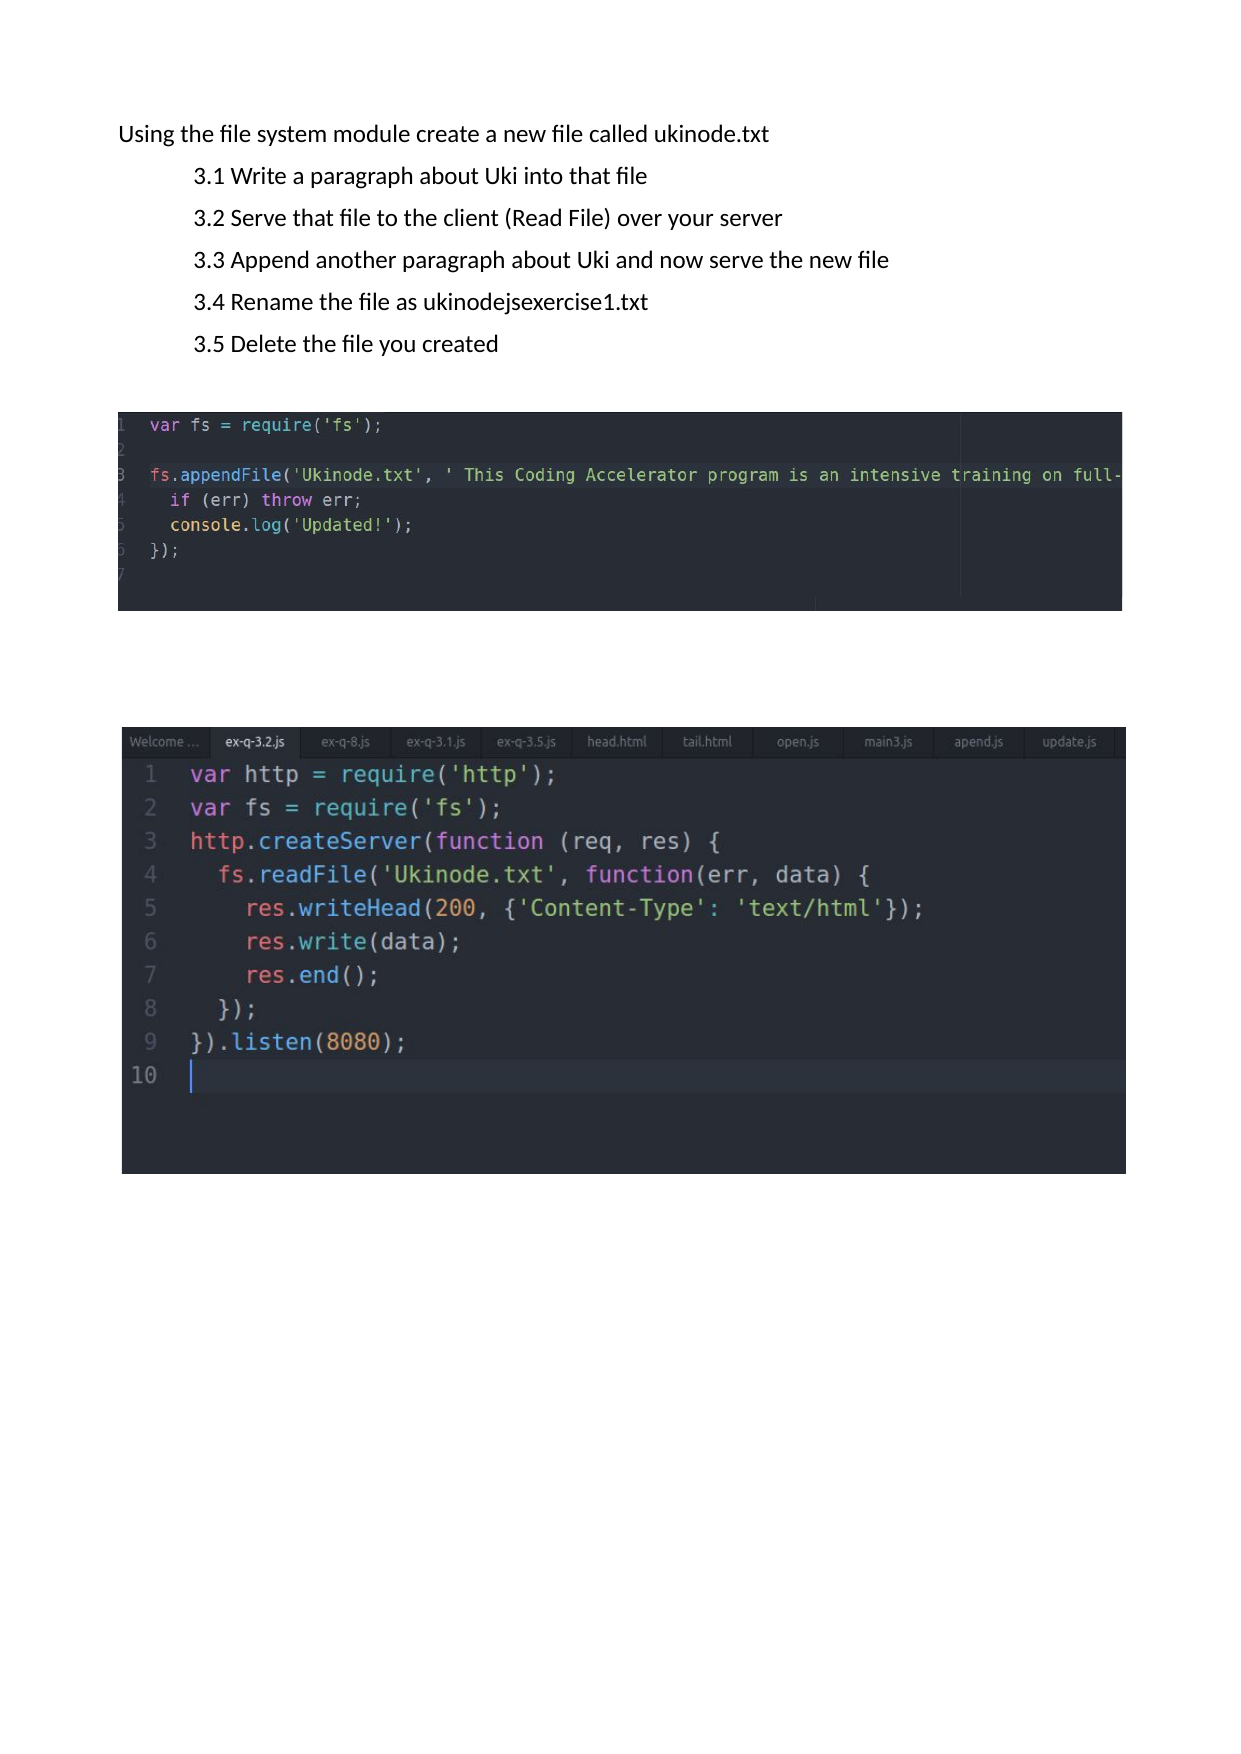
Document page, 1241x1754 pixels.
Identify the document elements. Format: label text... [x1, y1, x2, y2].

text 3.5 Delete the file you created [193, 328, 1122, 359]
text Using the file system module create a new file called ukinode.txt [118, 118, 1122, 149]
text 3.3 Append another paragraph about Uki and now serve the new file [193, 244, 1122, 275]
picture [118, 412, 1123, 611]
text 3.4 Rename the file as ukinodejsexercise1.txt [193, 286, 1122, 317]
text 3.1 Write a paragraph about Uki into that file [193, 160, 1122, 191]
text 3.2 Serve that file to the client (Read File) over your server [193, 202, 1122, 233]
picture [121, 727, 1126, 1174]
